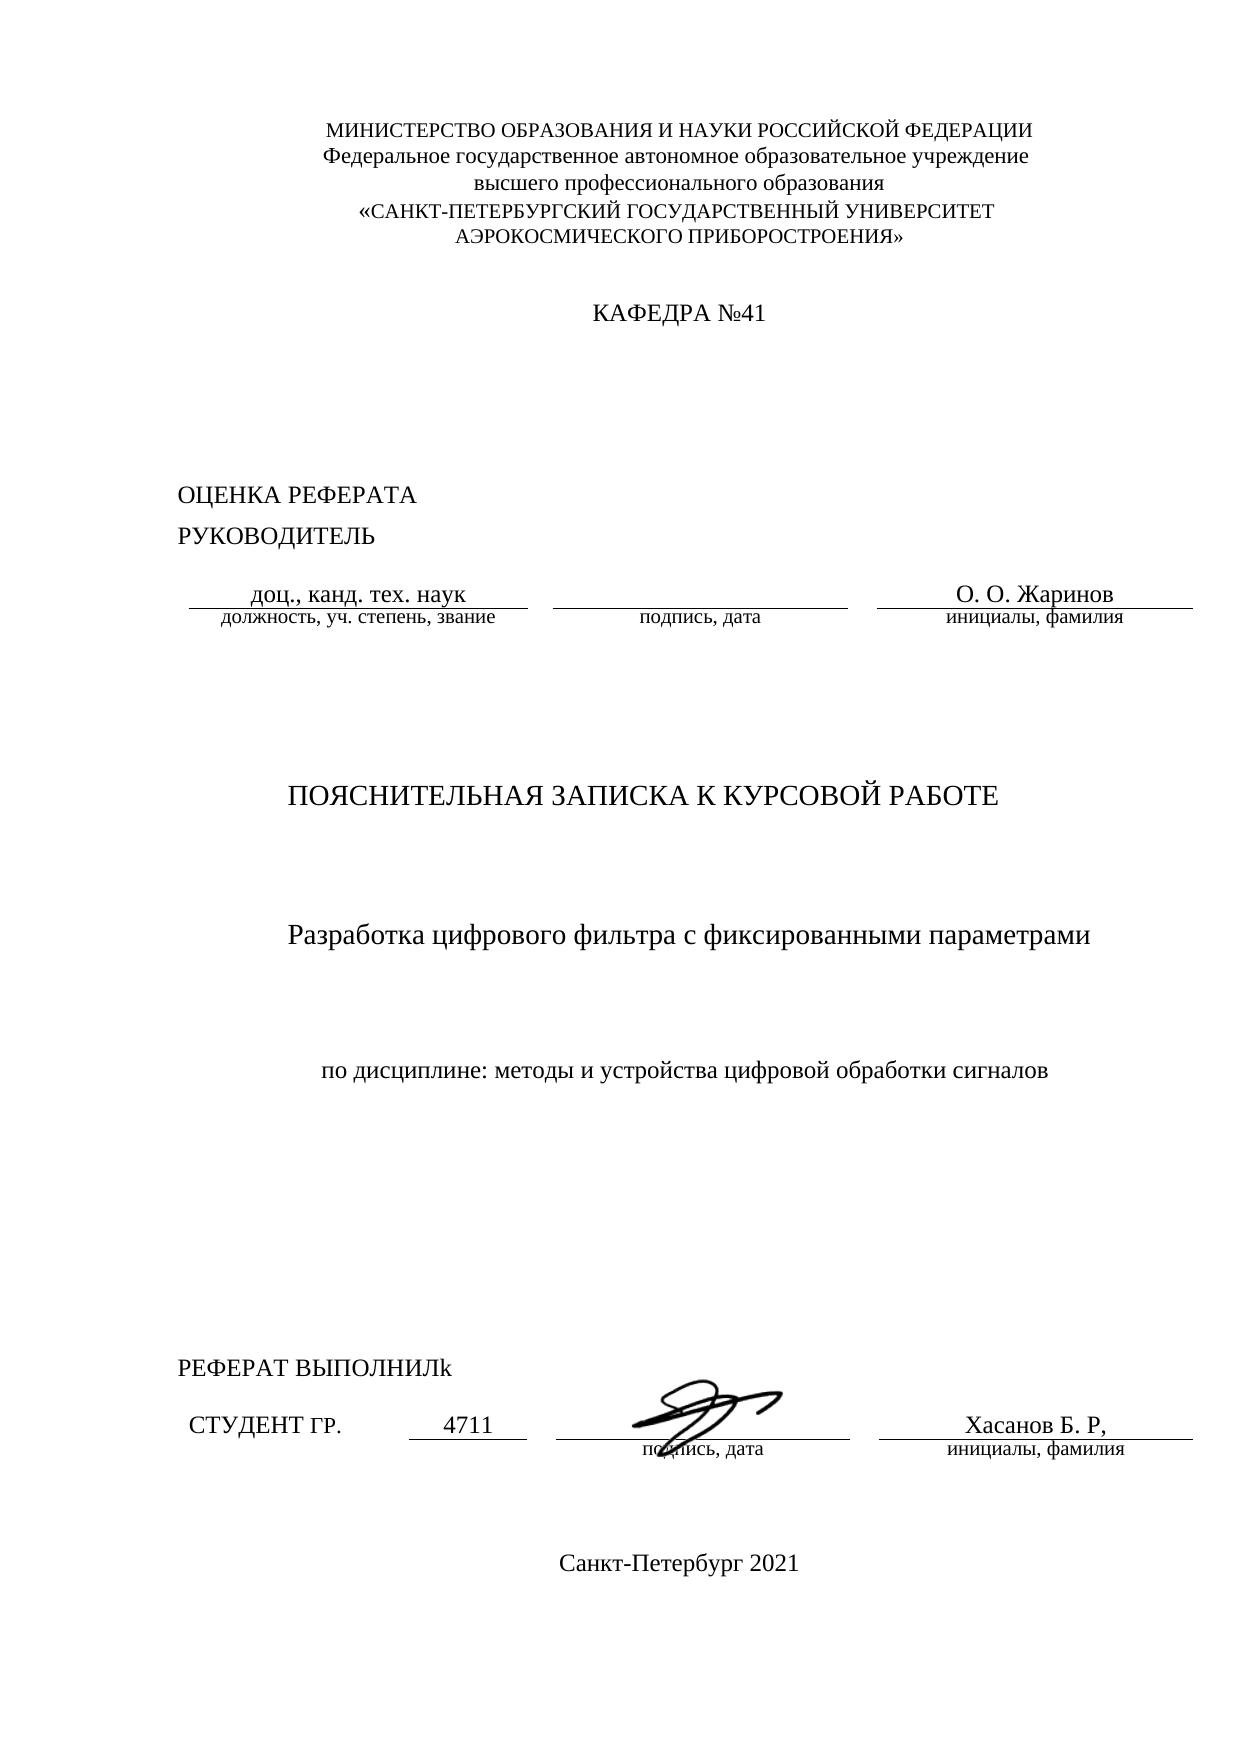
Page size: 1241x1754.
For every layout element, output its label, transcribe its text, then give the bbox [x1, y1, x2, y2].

text Санкт-Петербург 2021 [177, 1548, 1181, 1576]
text КАФЕДРА №41 [177, 298, 1181, 326]
title МИНИСТЕРСТВО ОБРАЗОВАНИЯ И НАУКИ РОССИЙСКОЙ ФЕДЕРАЦИИ [177, 118, 1181, 142]
table_header 4711 [409, 1396, 527, 1439]
table_cell [528, 608, 553, 628]
table_cell [850, 1439, 879, 1459]
table_cell по дисциплине: методы и устройства цифровой обработки сигналов [189, 1056, 1181, 1084]
table_cell подпись, дата [553, 609, 848, 628]
table_header О. О. Жаринов [877, 565, 1192, 608]
table_cell Разработка цифрового фильтра с фиксированными параметрами [189, 828, 1181, 1056]
table_cell [189, 1439, 409, 1459]
text «САНКТ-ПЕТЕРБУРГСКИЙ ГОСУДАРСТВЕННЫЙ УНИВЕРСИТЕТ АЭРОКОСМИЧЕСКОГО ПРИБОРОСТРОЕНИЯ» [177, 195, 1181, 248]
table_cell [189, 1084, 1181, 1159]
text РЕФЕРАТ ВЫПОЛНИЛk [177, 1353, 605, 1382]
text Федеральное государственное автономное образовательное учреждение высшего профессионального образования [177, 142, 1181, 195]
text [797, 1353, 1181, 1382]
table_cell [189, 1160, 1181, 1203]
table_cell подпись, дата [556, 1440, 605, 1459]
text РУКОВОДИТЕЛЬ [177, 521, 1181, 550]
table_cell подпись, дата [797, 1440, 849, 1459]
table_header [553, 565, 848, 608]
table_header [848, 565, 877, 608]
table_header [528, 565, 553, 608]
table_header Хасанов Б. Р, [879, 1396, 1192, 1439]
table_header ПОЯСНИТЕЛЬНАЯ ЗАПИСКА К КУРСОВОЙ РАБОТЕ [189, 678, 1181, 828]
table_header СТУДЕНТ ГР. [189, 1396, 409, 1439]
table_header [556, 1396, 605, 1439]
table_cell инициалы, фамилия [879, 1440, 1192, 1459]
picture [605, 1295, 797, 1498]
table_header доц., канд. тех. наук [189, 565, 528, 608]
table_cell [848, 608, 877, 628]
table_header [850, 1396, 879, 1439]
table_cell инициалы, фамилия [877, 609, 1192, 628]
table_cell [527, 1439, 556, 1459]
text ОЦЕНКА РЕФЕРАТА [177, 451, 1181, 509]
table_header [527, 1396, 556, 1439]
table_cell [409, 1440, 527, 1459]
table_header [797, 1396, 849, 1439]
table_cell должность, уч. степень, звание [189, 609, 528, 628]
